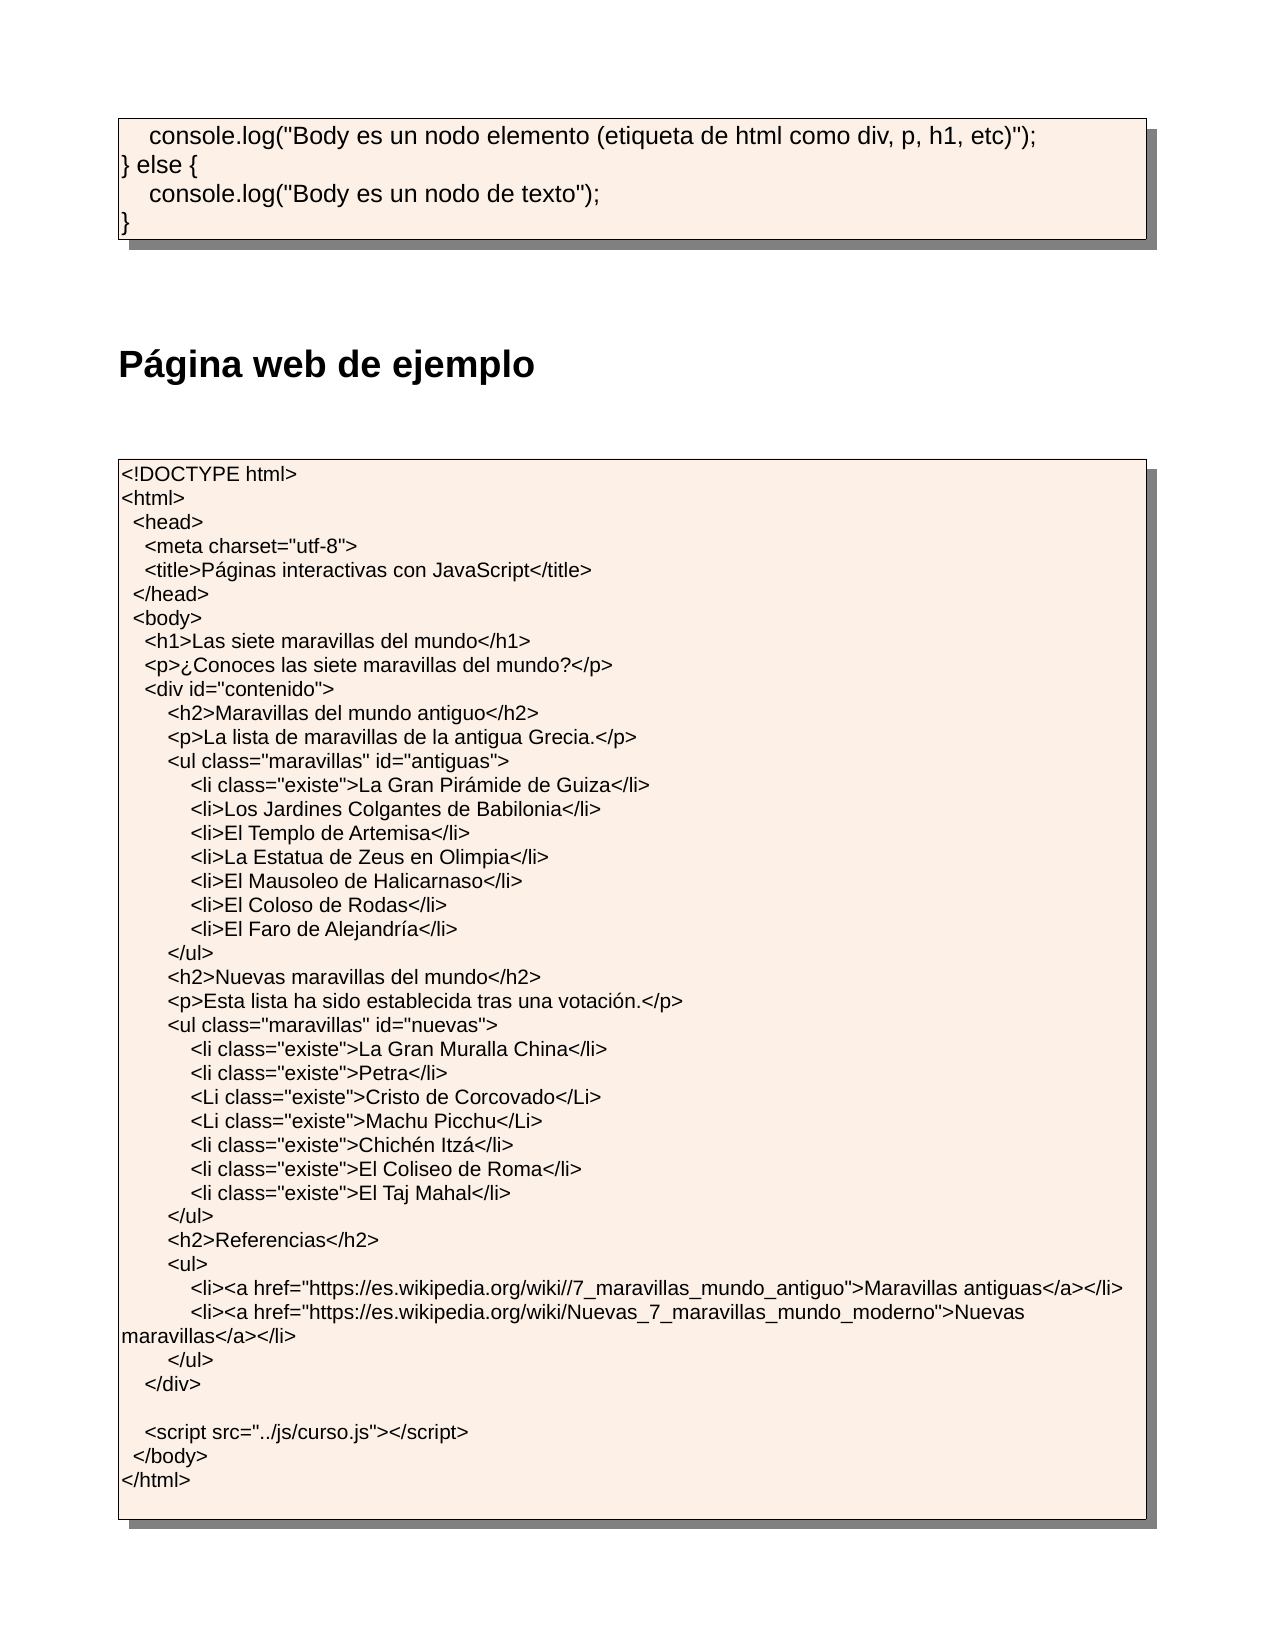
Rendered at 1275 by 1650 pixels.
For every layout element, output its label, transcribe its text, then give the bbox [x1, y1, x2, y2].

text <!DOCTYPE html> [119, 460, 1146, 482]
text <li><a href="https://es.wikipedia.org/wiki//7_maravillas_mundo_antiguo">Maravillas antiguas</a></li> [119, 1273, 1146, 1297]
text <p>¿Conoces las siete maravillas del mundo?</p> [119, 650, 1146, 674]
text <ul class="maravillas" id="nuevas"> [119, 1009, 1146, 1033]
text <li><a href="https://es.wikipedia.org/wiki/Nuevas_7_maravillas_mundo_moderno">Nuevas maravillas</a></li> [119, 1297, 1146, 1345]
text <li>El Coloso de Rodas</li> [119, 890, 1146, 914]
text console.log("Body es un nodo de texto"); [119, 176, 1146, 204]
text <body> [119, 602, 1146, 626]
text <script src="../js/curso.js"></script> [119, 1417, 1146, 1441]
text } [119, 204, 1146, 239]
text <li>El Mausoleo de Halicarnaso</li> [119, 866, 1146, 890]
text <h2>Maravillas del mundo antiguo</h2> [119, 698, 1146, 722]
text <ul class="maravillas" id="antiguas"> [119, 746, 1146, 770]
text </ul> [119, 938, 1146, 962]
text <p>La lista de maravillas de la antigua Grecia.</p> [119, 722, 1146, 746]
text <li>El Templo de Artemisa</li> [119, 818, 1146, 842]
text <li class="existe">Petra</li> [119, 1057, 1146, 1081]
text <meta charset="utf-8"> [119, 530, 1146, 554]
text <head> [119, 506, 1146, 530]
text </ul> [119, 1201, 1146, 1225]
text <li class="existe">El Taj Mahal</li> [119, 1177, 1146, 1201]
text <li>Los Jardines Colgantes de Babilonia</li> [119, 794, 1146, 818]
text <li class="existe">Chichén Itzá</li> [119, 1129, 1146, 1153]
text <li class="existe">La Gran Muralla China</li> [119, 1033, 1146, 1057]
text <Li class="existe">Cristo de Corcovado</Li> [119, 1081, 1146, 1105]
text <li>La Estatua de Zeus en Olimpia</li> [119, 842, 1146, 866]
subtitle Página web de ejemplo [118, 342, 1157, 386]
text <h2>Nuevas maravillas del mundo</h2> [119, 962, 1146, 986]
text <div id="contenido"> [119, 674, 1146, 698]
text <ul> [119, 1249, 1146, 1273]
text </head> [119, 578, 1146, 602]
text <h2>Referencias</h2> [119, 1225, 1146, 1249]
text <title>Páginas interactivas con JavaScript</title> [119, 554, 1146, 578]
text <Li class="existe">Machu Picchu</Li> [119, 1105, 1146, 1129]
text } else { [119, 147, 1146, 176]
text <html> [119, 482, 1146, 506]
text <h1>Las siete maravillas del mundo</h1> [119, 626, 1146, 650]
text <li>El Faro de Alejandría</li> [119, 914, 1146, 938]
text <li class="existe">La Gran Pirámide de Guiza</li> [119, 770, 1146, 794]
text </ul> [119, 1345, 1146, 1369]
text </html> [119, 1465, 1146, 1489]
text </body> [119, 1441, 1146, 1465]
text console.log("Body es un nodo elemento (etiqueta de html como div, p, h1, etc)"); [119, 119, 1146, 147]
text <p>Esta lista ha sido establecida tras una votación.</p> [119, 986, 1146, 1009]
text <li class="existe">El Coliseo de Roma</li> [119, 1153, 1146, 1177]
text </div> [119, 1369, 1146, 1393]
